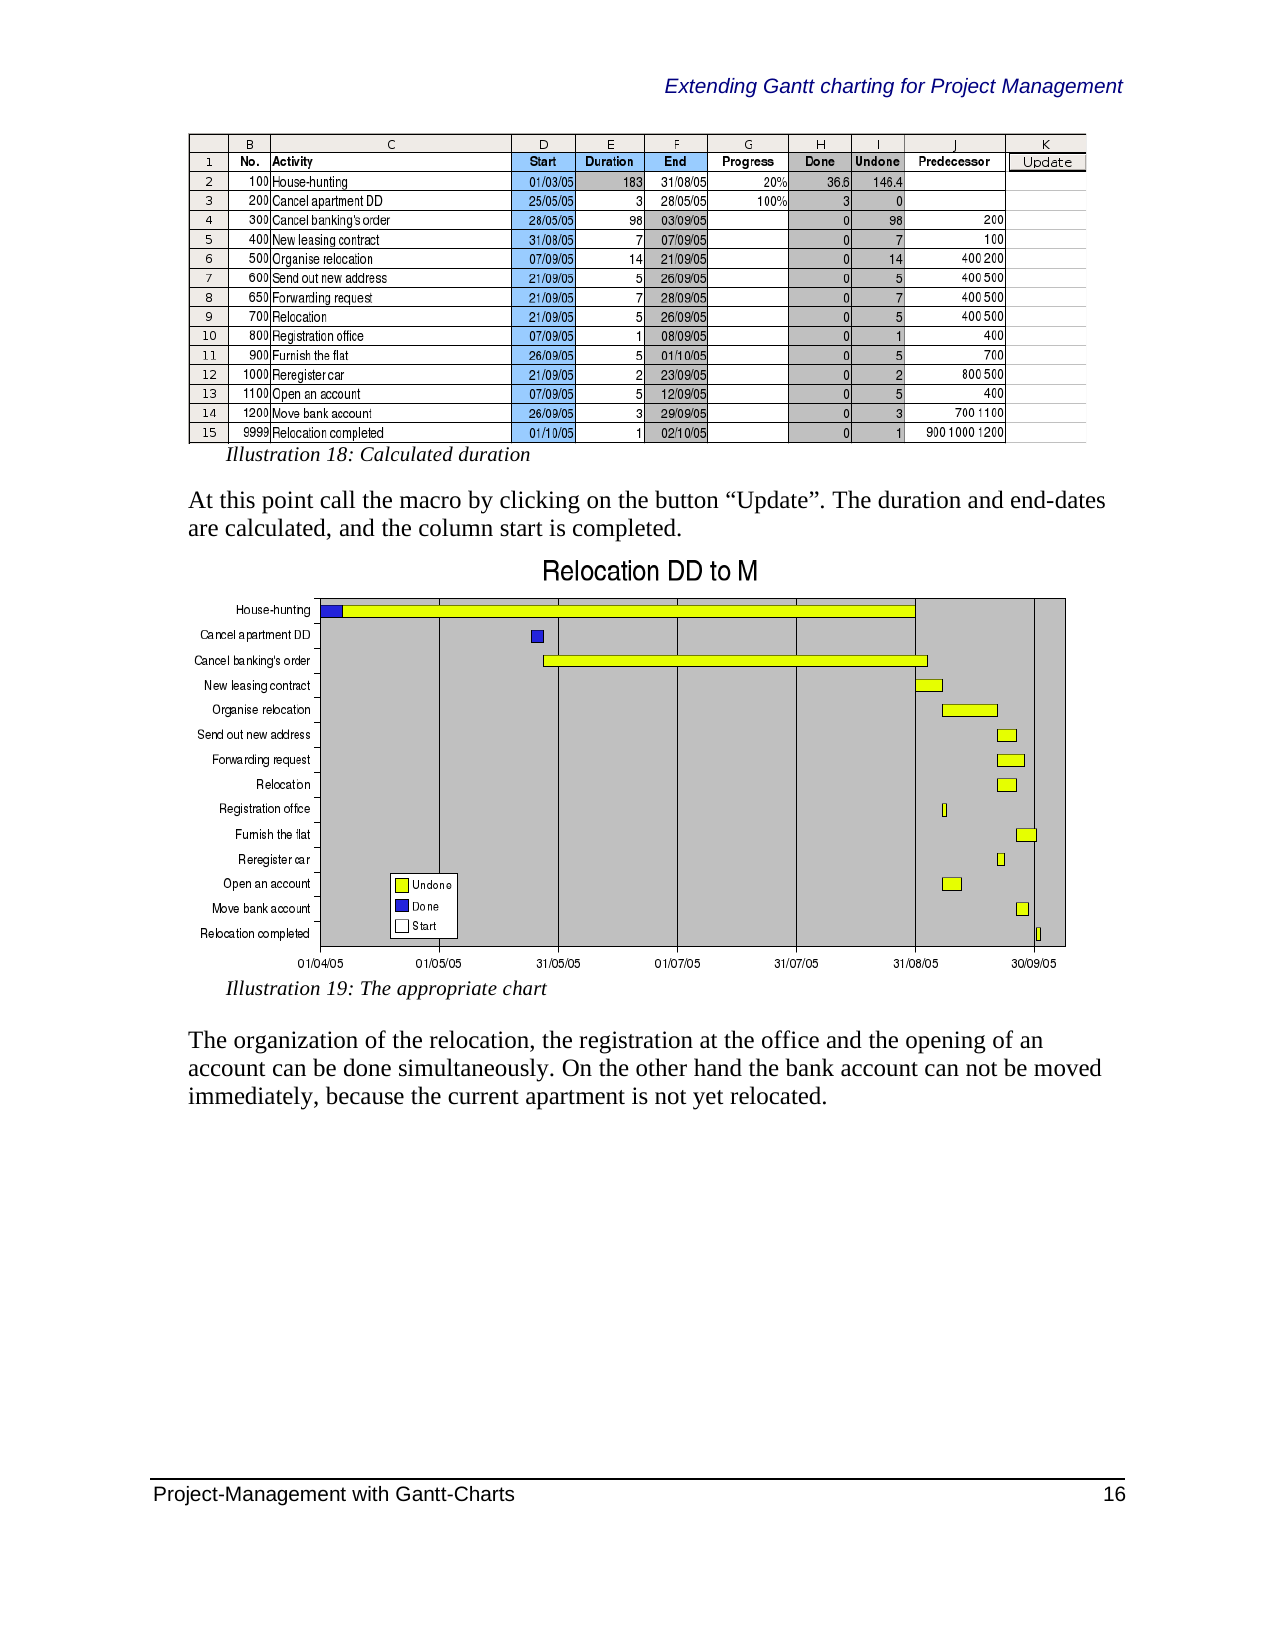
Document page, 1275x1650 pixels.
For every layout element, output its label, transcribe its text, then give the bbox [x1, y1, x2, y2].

text At this point call the macro by clicking on the button “Update”. The duration and end-dates are calculated, and the column start is completed. [188, 486, 1125, 542]
text Illustration 19: The appropriate chart [226, 977, 1068, 1000]
text Illustration 18: Calculated duration [226, 134, 1096, 466]
text The organization of the relocation, the registration at the office and the opening of an account can be done simultaneously. On the other hand the bank account can not be moved immediately, because the current apartment is not yet relocated. [188, 1026, 1125, 1110]
picture [187, 557, 1069, 977]
picture [188, 133, 1087, 444]
